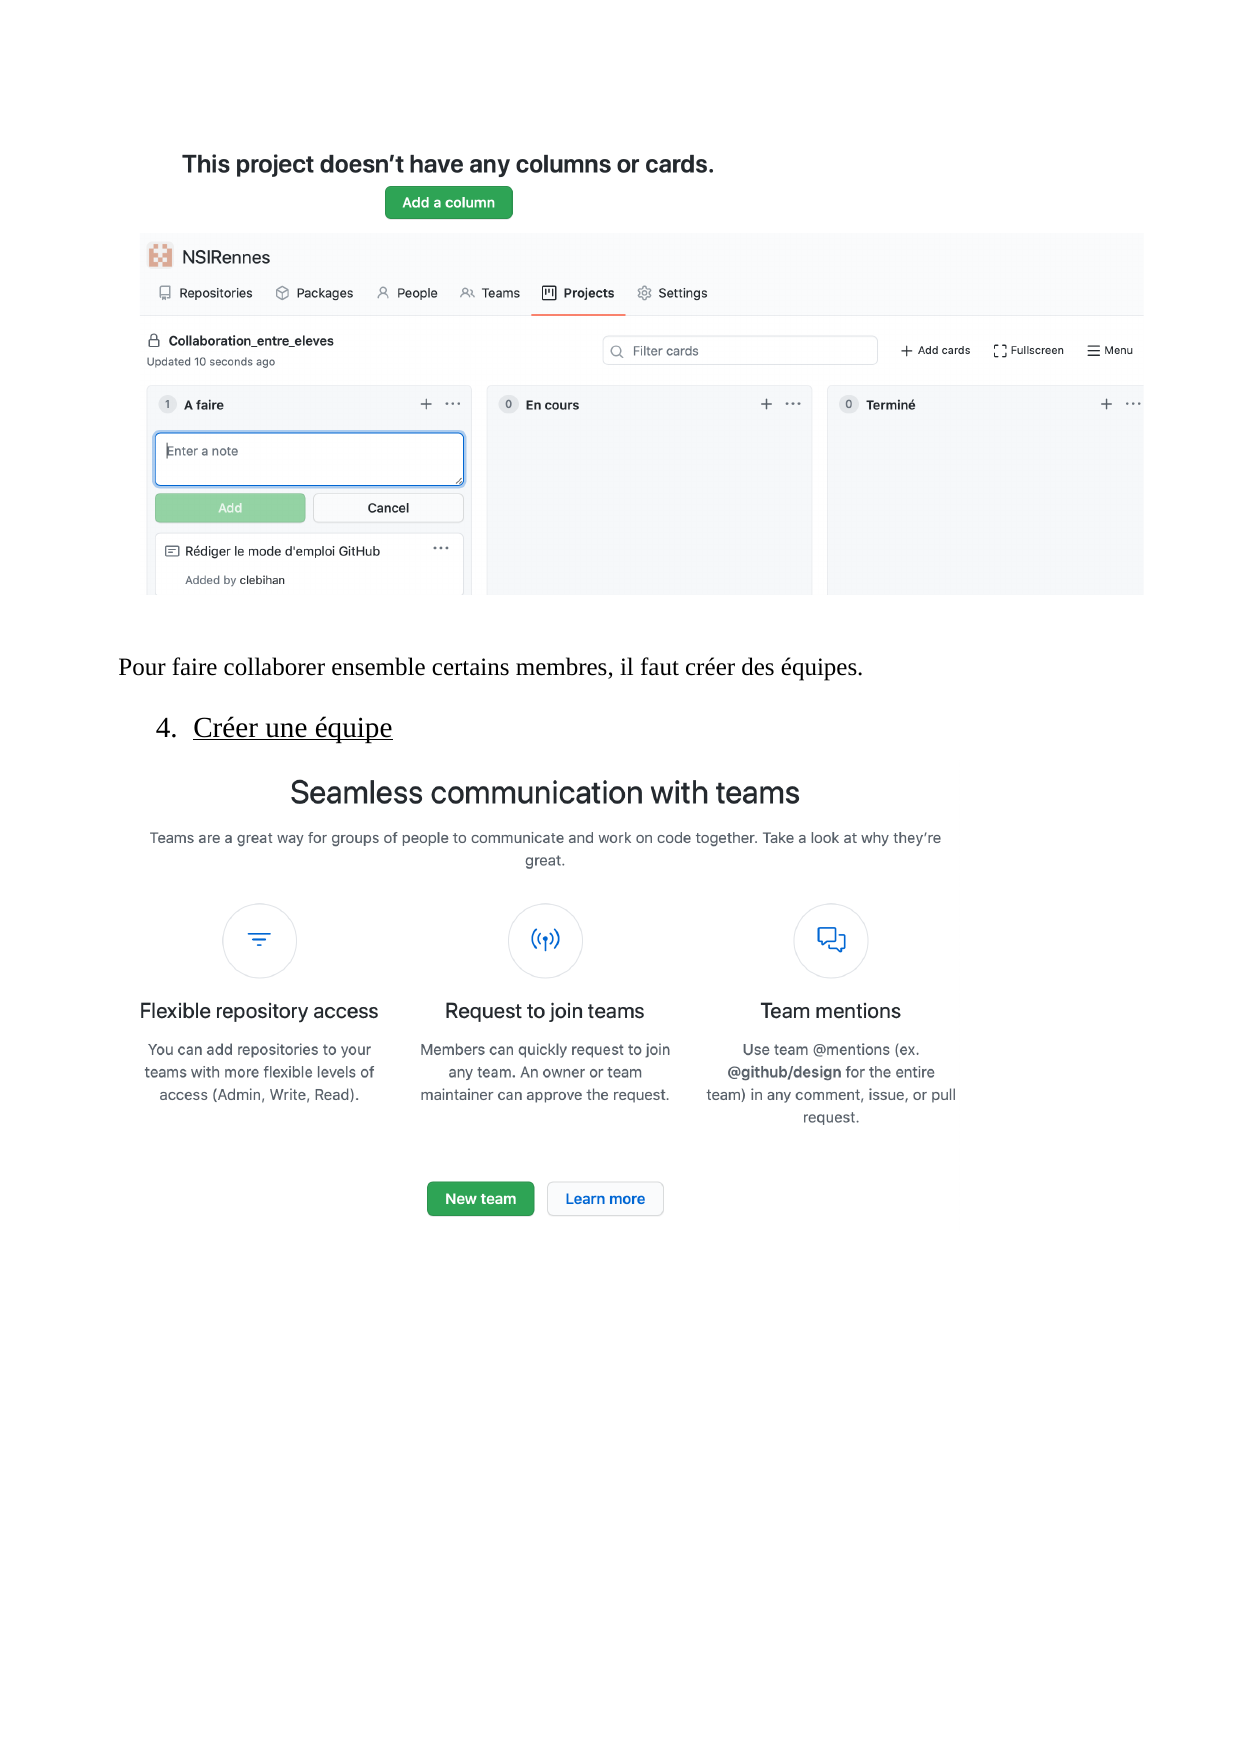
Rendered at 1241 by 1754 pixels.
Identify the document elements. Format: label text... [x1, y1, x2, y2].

list Créer une équipe [156, 710, 1122, 743]
picture [169, 139, 725, 224]
picture [139, 233, 1144, 595]
picture [126, 759, 960, 1235]
text Pour faire collaborer ensemble certains membres, il faut créer des équipes. [118, 652, 1122, 681]
